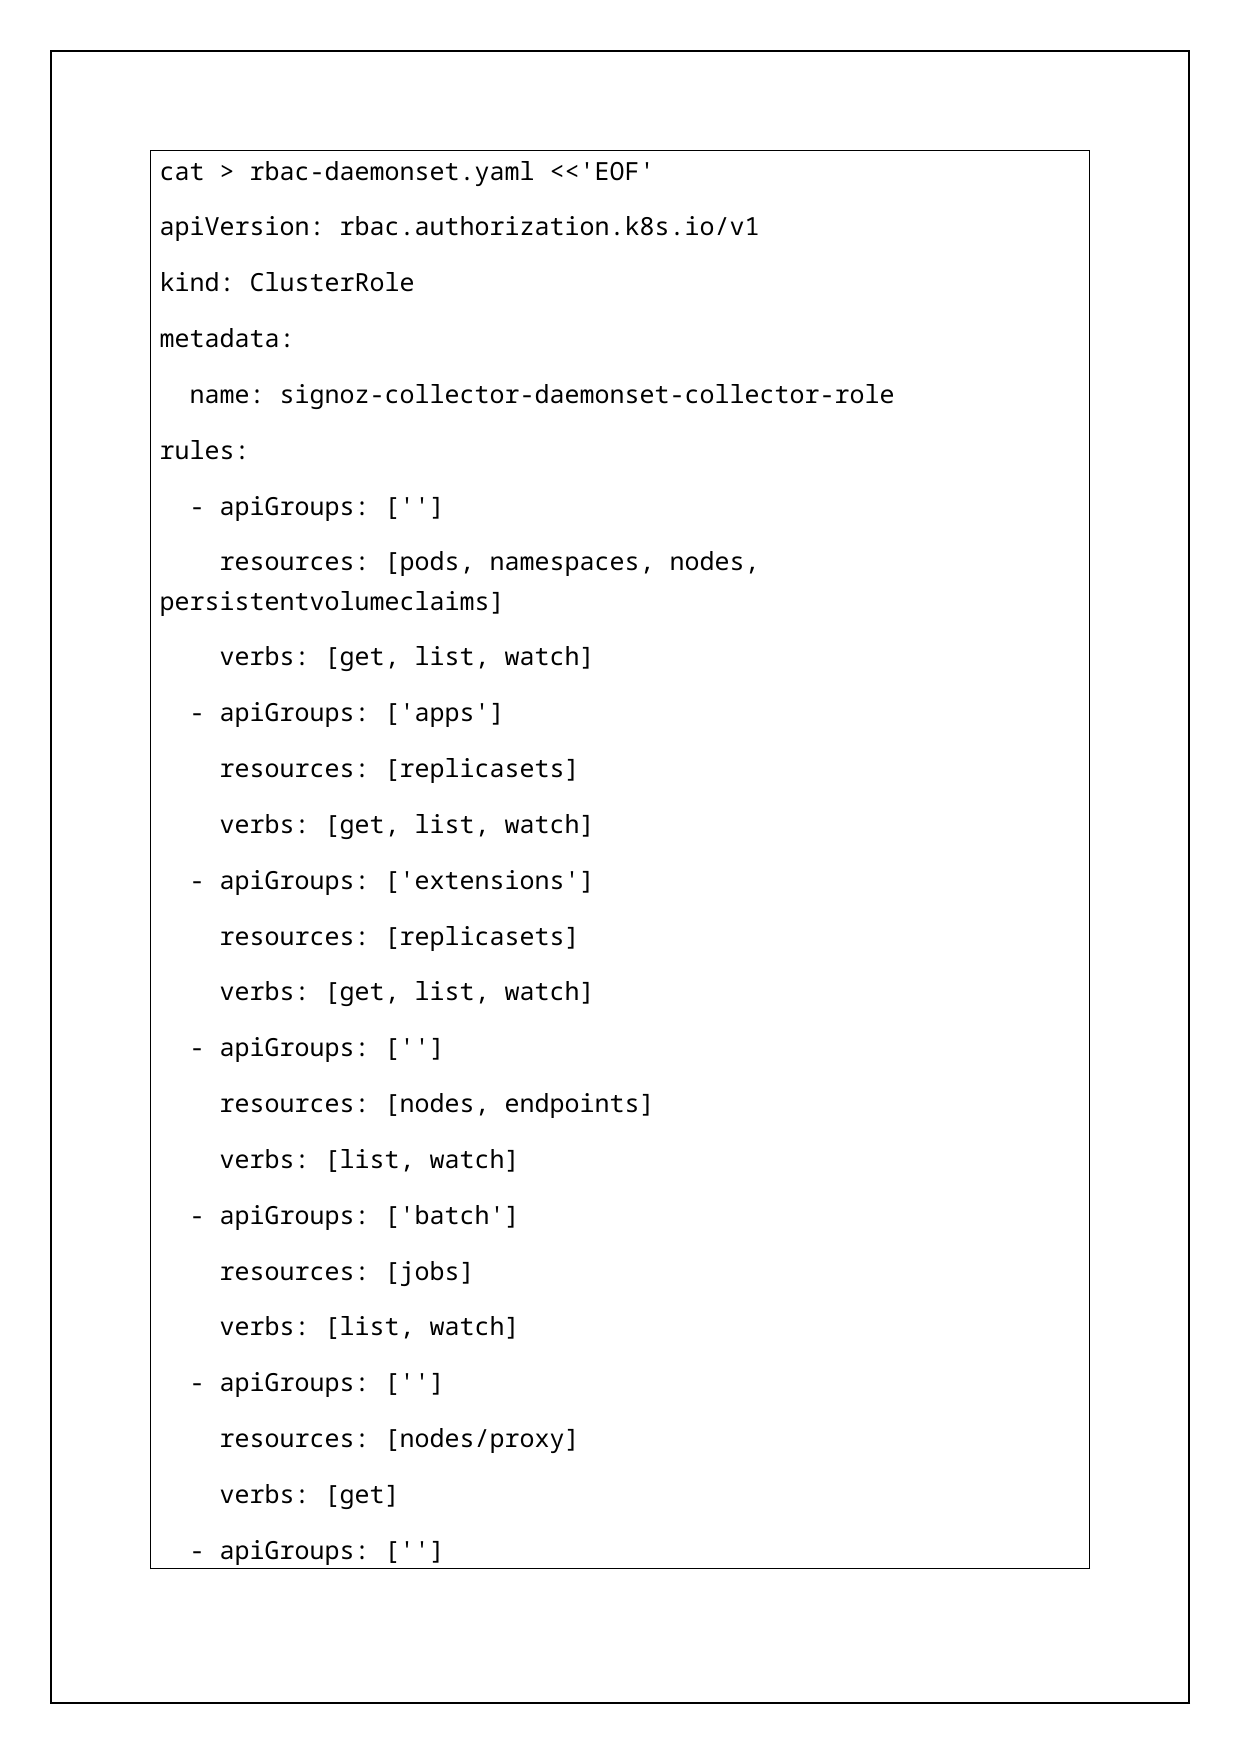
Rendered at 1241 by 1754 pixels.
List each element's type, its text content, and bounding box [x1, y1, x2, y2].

text verbs: [get, list, watch] [151, 971, 1089, 1008]
text cat > rbac-daemonset.yaml <<'EOF' [151, 151, 1089, 187]
text - apiGroups: [''] [151, 1529, 1089, 1568]
text - apiGroups: ['batch'] [151, 1194, 1089, 1231]
text verbs: [list, watch] [151, 1138, 1089, 1176]
text name: signoz-collector-daemonset-collector-role [151, 373, 1089, 411]
text kind: ClusterRole [151, 262, 1089, 299]
text rules: [151, 429, 1089, 466]
text verbs: [list, watch] [151, 1306, 1089, 1343]
text - apiGroups: [''] [151, 1027, 1089, 1064]
text resources: [nodes, endpoints] [151, 1082, 1089, 1120]
text verbs: [get, list, watch] [151, 803, 1089, 841]
text verbs: [get, list, watch] [151, 636, 1089, 673]
text resources: [replicasets] [151, 747, 1089, 785]
text resources: [nodes/proxy] [151, 1417, 1089, 1455]
text - apiGroups: ['extensions'] [151, 859, 1089, 896]
text verbs: [get] [151, 1473, 1089, 1511]
text resources: [replicasets] [151, 915, 1089, 952]
text - apiGroups: ['apps'] [151, 692, 1089, 729]
text resources: [pods, namespaces, nodes, persistentvolumeclaims] [151, 541, 1089, 617]
text - apiGroups: [''] [151, 485, 1089, 522]
text apiVersion: rbac.authorization.k8s.io/v1 [151, 206, 1089, 243]
text metadata: [151, 317, 1089, 355]
text - apiGroups: [''] [151, 1362, 1089, 1399]
text resources: [jobs] [151, 1250, 1089, 1287]
